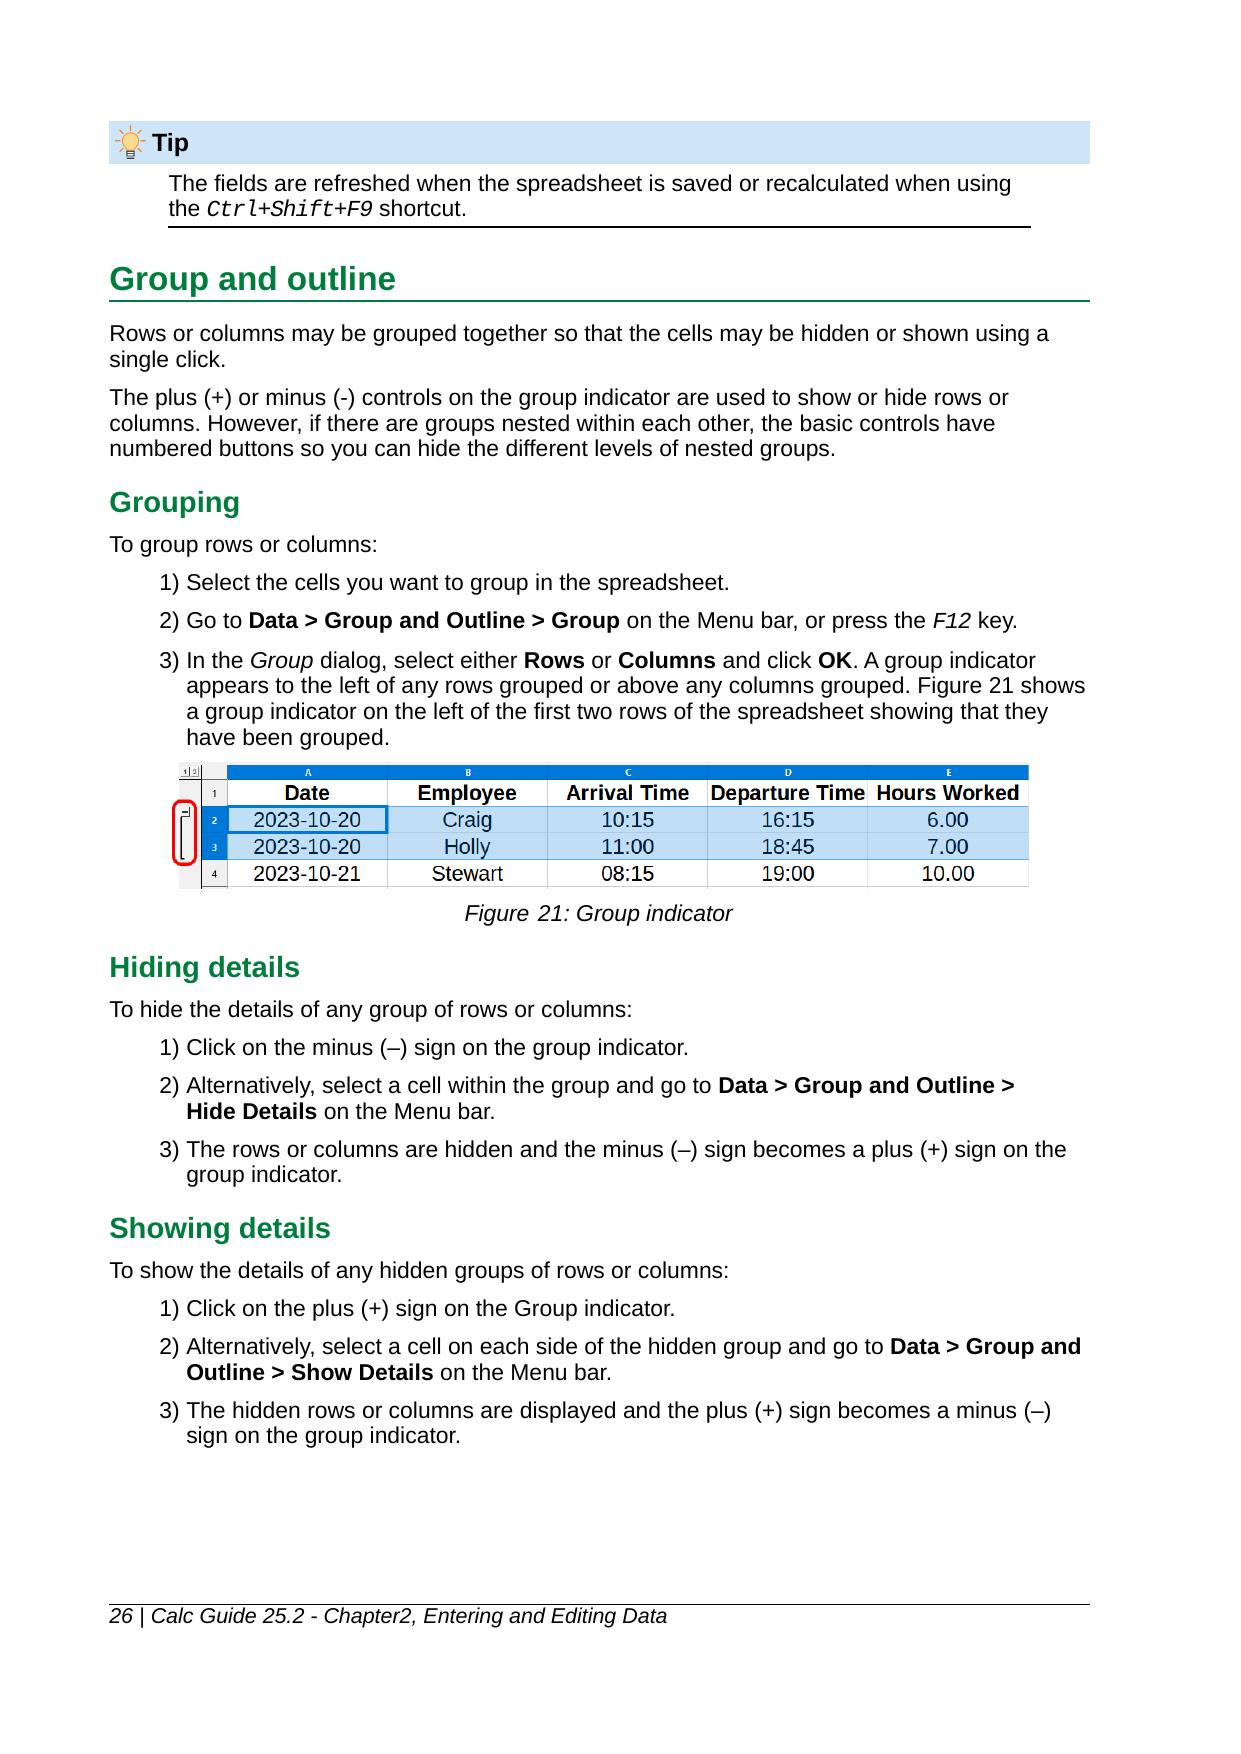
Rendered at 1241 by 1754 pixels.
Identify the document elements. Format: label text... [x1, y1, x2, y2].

subtitle Showing details [109, 1212, 1090, 1245]
list Click on the plus (+) sign on the Group indicator. [186, 1296, 1090, 1321]
subtitle Hiding details [109, 951, 1090, 984]
text Figure 21: Group indicator [170, 901, 1028, 927]
list Click on the minus (–) sign on the group indicator. [186, 1034, 1090, 1060]
list Alternatively, select a cell within the group and go to Data > Group and Outline > Hide Details on the Menu bar. [186, 1073, 1090, 1124]
subtitle Grouping [109, 486, 1090, 519]
list In the Group dialog, select either Rows or Columns and click OK. A group indicator appears to the left of any rows grouped or above any columns grouped. Figure 21 shows a group indicator on the left of the first two rows of the spreadsheet showing that they have been grouped. [186, 648, 1090, 750]
subtitle Group and outline [109, 260, 1090, 300]
list The rows or columns are hidden and the minus (–) sign becomes a plus (+) sign on the group indicator. [186, 1136, 1090, 1188]
text The fields are refreshed when the spreadsheet is saved or recalculated when using the Ctrl+Shift+F9 shortcut. [168, 170, 1031, 226]
picture [170, 762, 1029, 889]
list The hidden rows or columns are displayed and the plus (+) sign becomes a minus (–) sign on the group indicator. [186, 1397, 1090, 1449]
list To hide the details of any group of rows or columns: [109, 996, 1090, 1022]
list Select the cells you want to group in the spreadsheet. [186, 569, 1090, 595]
list Alternatively, select a cell on each side of the hidden group and go to Data > Group and Outline > Show Details on the Menu bar. [186, 1334, 1090, 1385]
text Rows or columns may be grouped together so that the cells may be hidden or shown using a single click. [109, 321, 1090, 372]
list Go to Data > Group and Outline > Group on the Menu bar, or press the F12 key. [186, 607, 1090, 635]
list To show the details of any hidden groups of rows or columns: [109, 1257, 1090, 1283]
subtitle Tip [109, 121, 1090, 164]
text The plus (+) or minus (-) controls on the group indicator are used to show or hide rows or columns. However, if there are groups nested within each other, the basic controls have numbered buttons so you can hide the different levels of nested groups. [109, 384, 1090, 461]
list To group rows or columns: [109, 531, 1090, 557]
